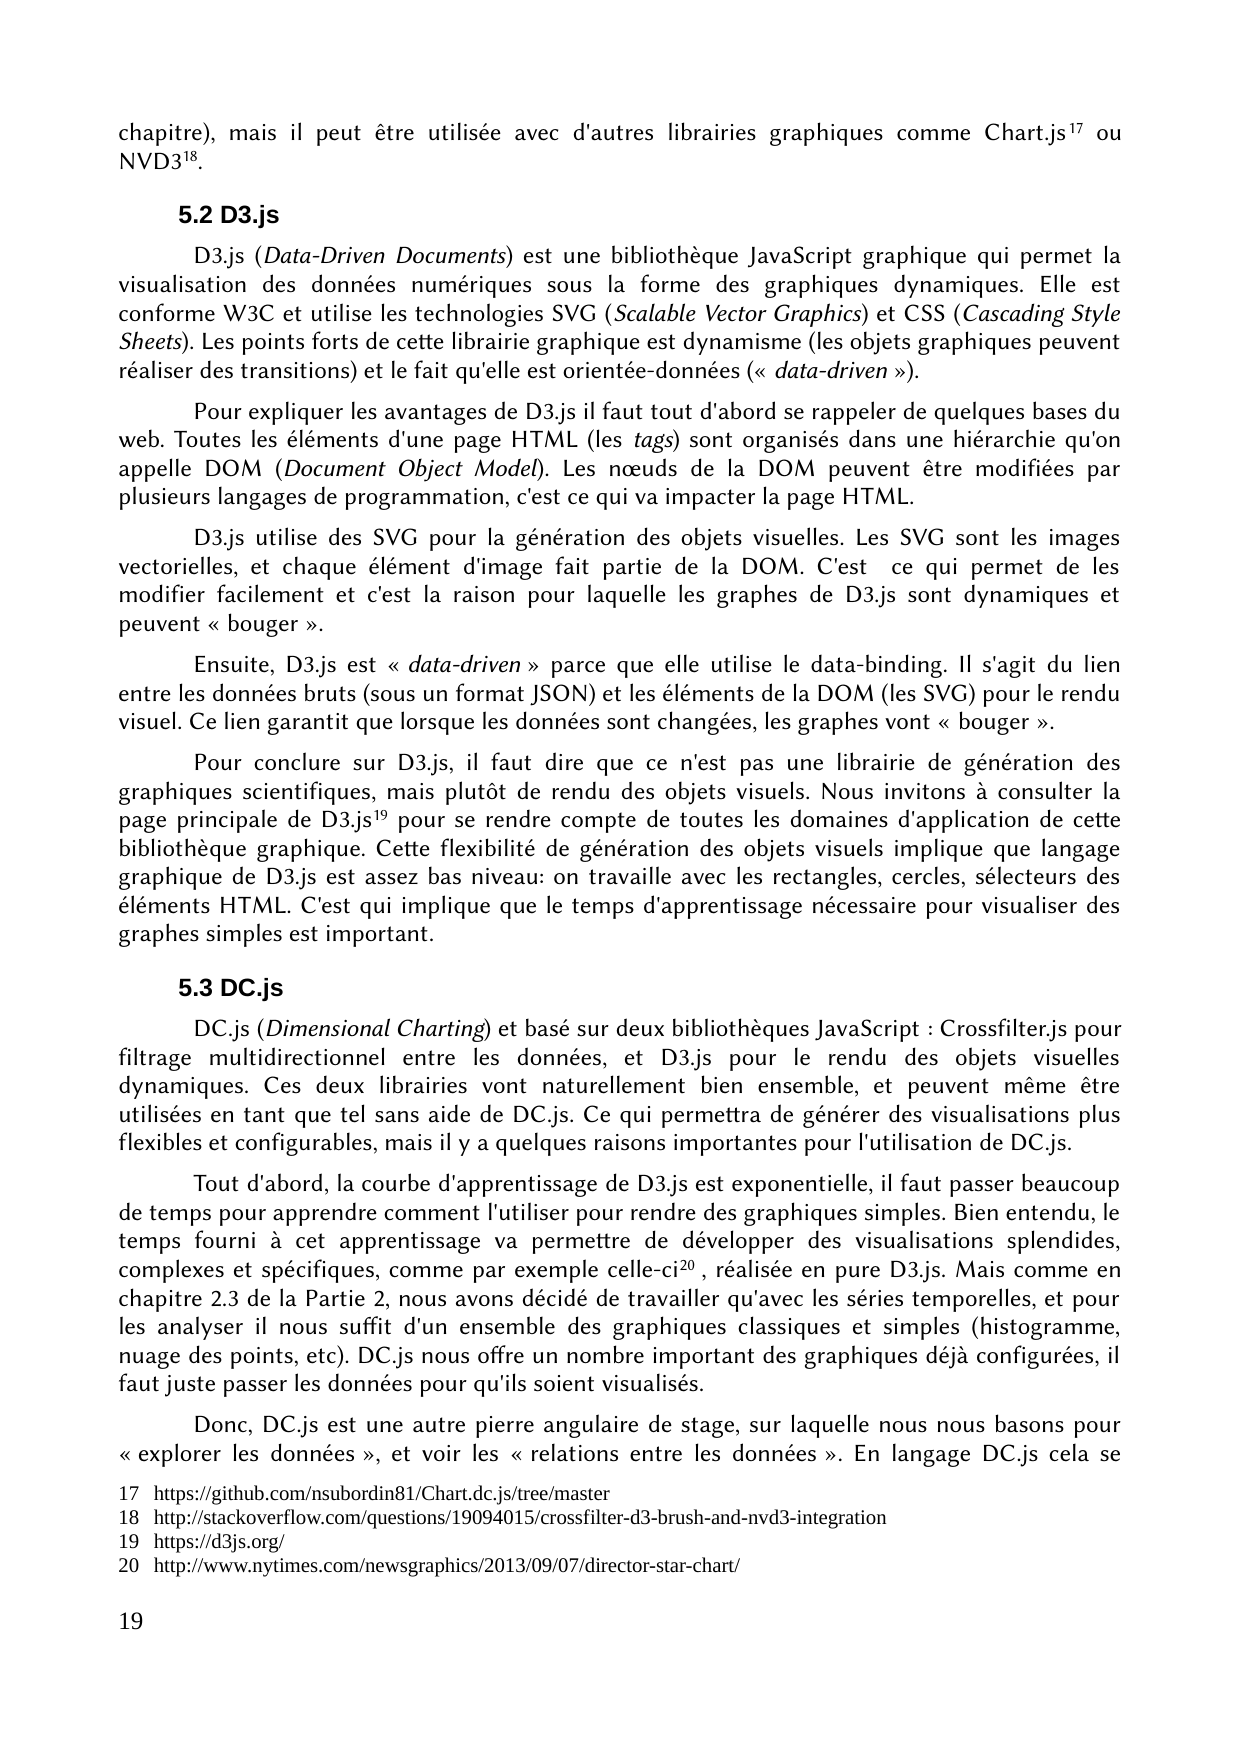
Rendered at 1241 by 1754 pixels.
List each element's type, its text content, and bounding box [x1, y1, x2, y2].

text Ensuite, D3.js est « data-driven » parce que elle utilise le data-binding. Il s'agit du lien entre les données bruts (sous un format JSON) et les éléments de la DOM (les SVG) pour le rendu visuel. Ce lien garantit que lorsque les données sont changées, les graphes vont « bouger ». [118, 650, 1122, 736]
text D3.js utilise des SVG pour la génération des objets visuelles. Les SVG sont les images vectorielles, et chaque élément d'image fait partie de la DOM. C'est ce qui permet de les modifier facilement et c'est la raison pour laquelle les graphes de D3.js sont dynamiques et peuvent « bouger ». [118, 523, 1122, 637]
text D3.js (Data-Driven Documents) est une bibliothèque JavaScript graphique qui permet la visualisation des données numériques sous la forme des graphiques dynamiques. Elle est conforme W3C et utilise les technologies SVG (Scalable Vector Graphics) et CSS (Cascading Style Sheets). Les points forts de cette librairie graphique est dynamisme (les objets graphiques peuvent réaliser des transitions) et le fait qu'elle est orientée-données (« data-driven »). [118, 241, 1122, 384]
text https://github.com/nsubordin81/Chart.dc.js/tree/master [118, 1481, 1122, 1505]
text Donc, DC.js est une autre pierre angulaire de stage, sur laquelle nous nous basons pour « explorer les données », et voir les « relations entre les données ». En langage DC.js cela se [118, 1410, 1122, 1467]
text DC.js (Dimensional Charting) et basé sur deux bibliothèques JavaScript : Crossfilter.js pour filtrage multidirectionnel entre les données, et D3.js pour le rendu des objets visuelles dynamiques. Ces deux librairies vont naturellement bien ensemble, et peuvent même être utilisées en tant que tel sans aide de DC.js. Ce qui permettra de générer des visualisations plus flexibles et configurables, mais il y a quelques raisons importantes pour l'utilisation de DC.js. [118, 1014, 1122, 1157]
text Pour expliquer les avantages de D3.js il faut tout d'abord se rappeler de quelques bases du web. Toutes les éléments d'une page HTML (les tags) sont organisés dans une hiérarchie qu'on appelle DOM (Document Object Model). Les nœuds de la DOM peuvent être modifiées par plusieurs langages de programmation, c'est ce qui va impacter la page HTML. [118, 397, 1122, 511]
text http://stackoverflow.com/questions/19094015/crossfilter-d3-brush-and-nvd3-integration [118, 1505, 1122, 1529]
text Pour conclure sur D3.js, il faut dire que ce n'est pas une librairie de génération des graphiques scientifiques, mais plutôt de rendu des objets visuels. Nous invitons à consulter la page principale de D3.js pour se rendre compte de toutes les domaines d'application de cette bibliothèque graphique. Cette flexibilité de génération des objets visuels implique que langage graphique de D3.js est assez bas niveau: on travaille avec les rectangles, cercles, sélecteurs des éléments HTML. C'est qui implique que le temps d'apprentissage nécessaire pour visualiser des graphes simples est important. [118, 748, 1122, 948]
text https://d3js.org/ [118, 1529, 1122, 1553]
text Tout d'abord, la courbe d'apprentissage de D3.js est exponentielle, il faut passer beaucoup de temps pour apprendre comment l'utiliser pour rendre des graphiques simples. Bien entendu, le temps fourni à cet apprentissage va permettre de développer des visualisations splendides, complexes et spécifiques, comme par exemple celle-ci , réalisée en pure D3.js. Mais comme en chapitre 2.3 de la Partie 2, nous avons décidé de travailler qu'avec les séries temporelles, et pour les analyser il nous suffit d'un ensemble des graphiques classiques et simples (histogramme, nuage des points, etc). DC.js nous offre un nombre important des graphiques déjà configurées, il faut juste passer les données pour qu'ils soient visualisés. [118, 1169, 1122, 1398]
text chapitre), mais il peut être utilisée avec d'autres librairies graphiques comme Chart.js ou NVD3. [118, 118, 1122, 175]
subtitle DC.js [118, 973, 1122, 1002]
text http://www.nytimes.com/newsgraphics/2013/09/07/director-star-chart/ [118, 1553, 1122, 1577]
subtitle D3.js [118, 200, 1122, 229]
